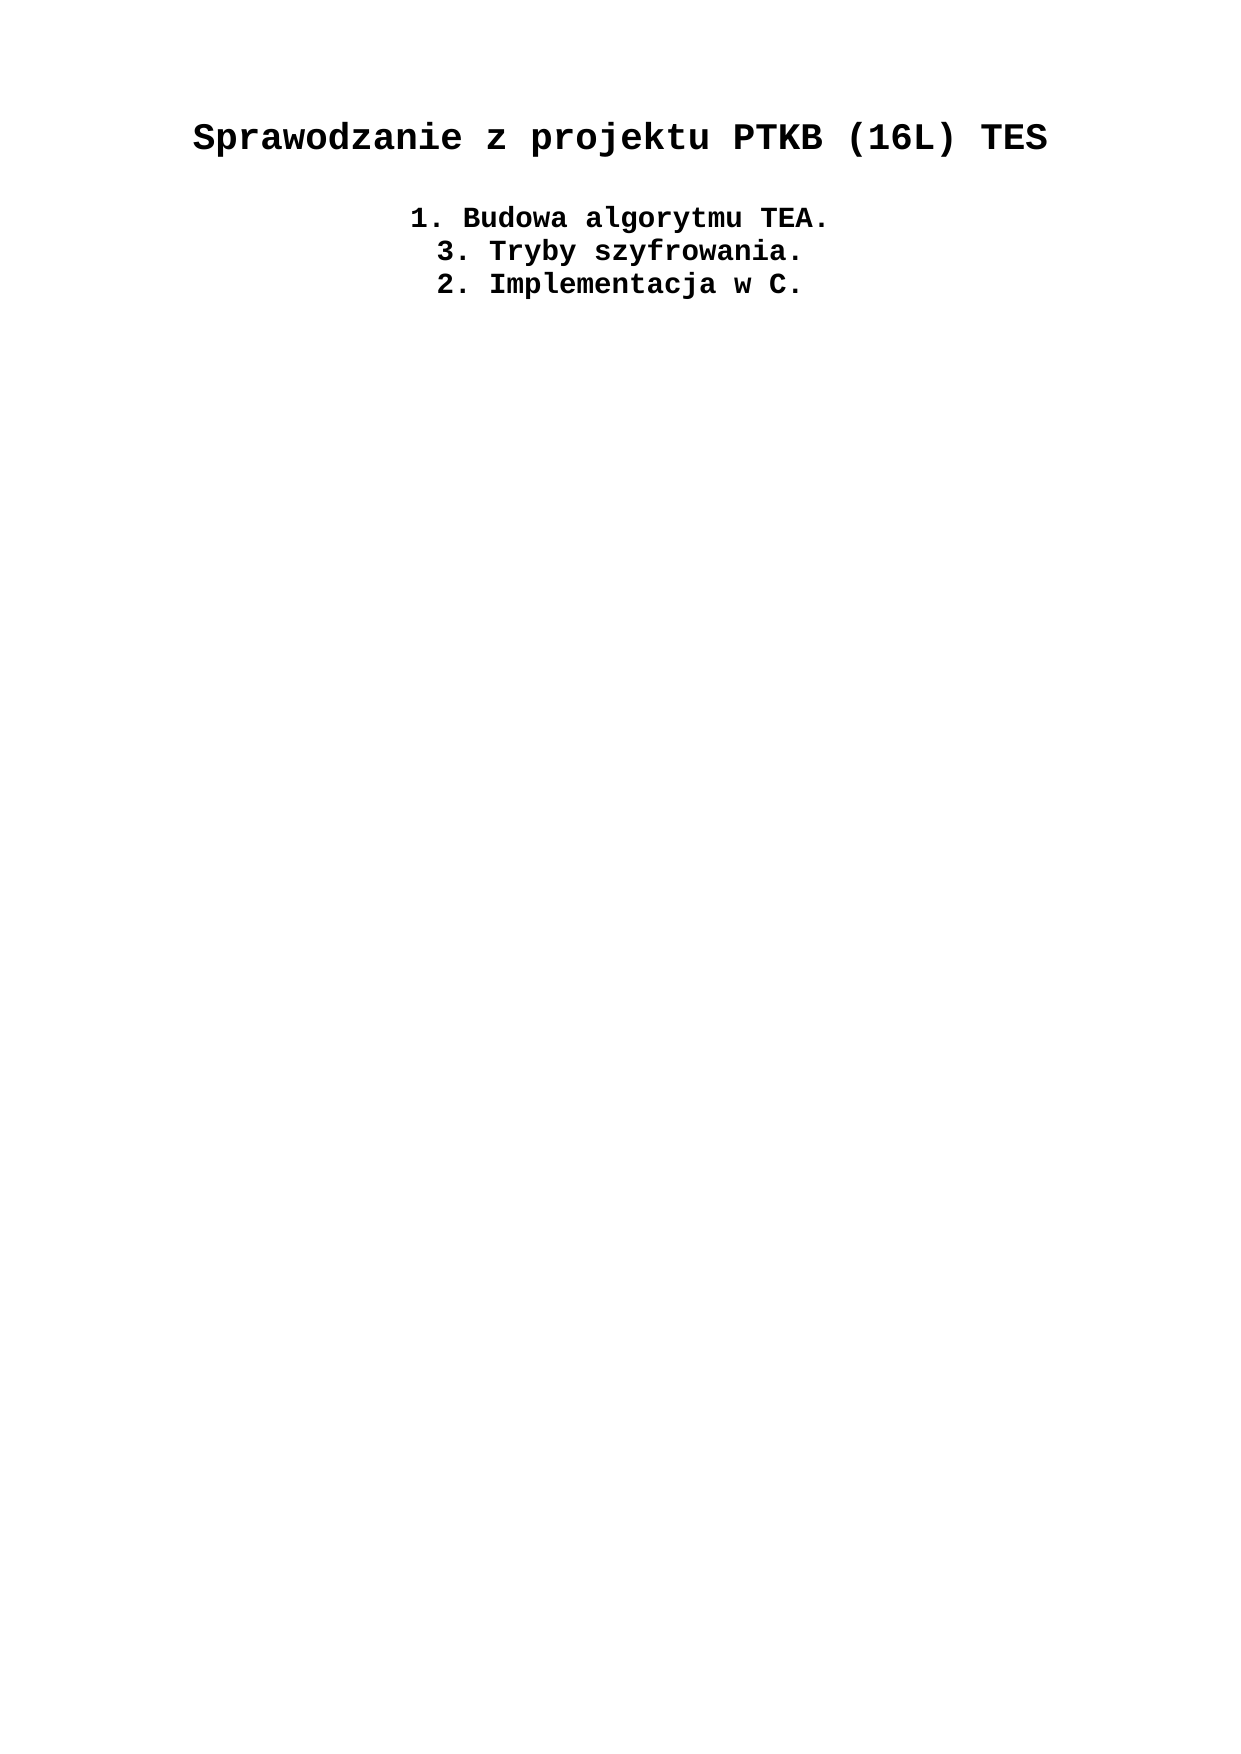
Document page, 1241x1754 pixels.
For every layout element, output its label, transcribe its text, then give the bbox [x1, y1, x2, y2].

text 3. Tryby szyfrowania. [118, 236, 1122, 269]
text Sprawodzanie z projektu PTKB (16L) TES [118, 118, 1122, 161]
text 1. Budowa algorytmu TEA. [118, 203, 1122, 236]
text 2. Implementacja w C. [118, 269, 1122, 302]
